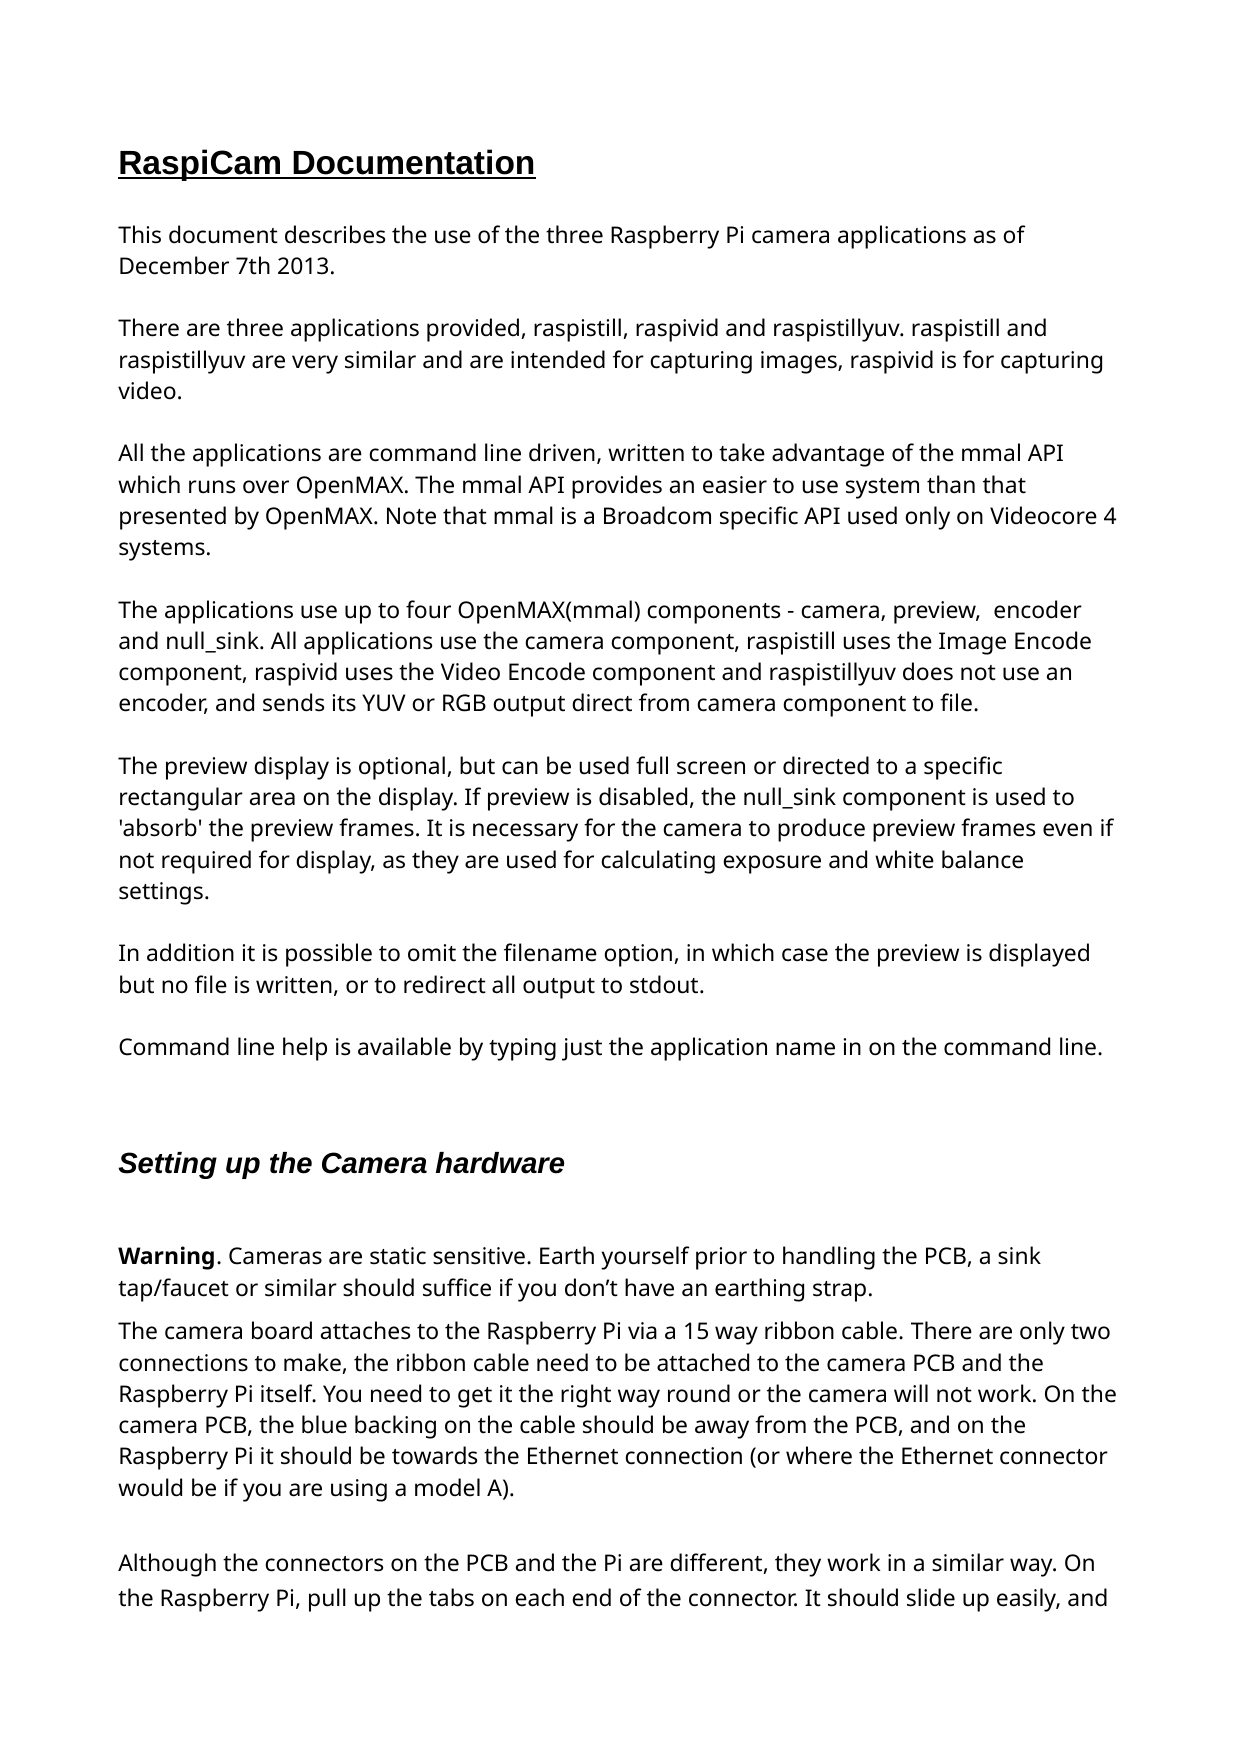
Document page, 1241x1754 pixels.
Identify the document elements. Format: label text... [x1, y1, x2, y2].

text Command line help is available by typing just the application name in on the command line. [118, 1031, 1122, 1062]
subtitle Setting up the Camera hardware [118, 1146, 1122, 1179]
text All the applications are command line driven, written to take advantage of the mmal API which runs over OpenMAX. The mmal API provides an easier to use system than that presented by OpenMAX. Note that mmal is a Broadcom specific API used only on Videocore 4 systems. [118, 437, 1122, 562]
text This document describes the use of the three Raspberry Pi camera applications as of December 7th 2013. [118, 218, 1122, 281]
text In addition it is possible to omit the filename option, in which case the preview is displayed but no file is written, or to redirect all output to stdout. [118, 937, 1122, 1000]
text The applications use up to four OpenMAX(mmal) components - camera, preview, encoder and null_sink. All applications use the camera component, raspistill uses the Image Encode component, raspivid uses the Video Encode component and raspistillyuv does not use an encoder, and sends its YUV or RGB output direct from camera component to file. [118, 593, 1122, 718]
text There are three applications provided, raspistill, raspivid and raspistillyuv. raspistill and raspistillyuv are very similar and are intended for capturing images, raspivid is for capturing video. [118, 312, 1122, 406]
text Warning. Cameras are static sensitive. Earth yourself prior to handling the PCB, a sink tap/faucet or similar should suffice if you don’t have an earthing strap. [118, 1240, 1122, 1303]
text The camera board attaches to the Raspberry Pi via a 15 way ribbon cable. There are only two connections to make, the ribbon cable need to be attached to the camera PCB and the Raspberry Pi itself. You need to get it the right way round or the camera will not work. On the camera PCB, the blue backing on the cable should be away from the PCB, and on the Raspberry Pi it should be towards the Ethernet connection (or where the Ethernet connector would be if you are using a model A). [118, 1315, 1122, 1503]
text Although the connectors on the PCB and the Pi are different, they work in a similar way. On the Raspberry Pi, pull up the tabs on each end of the connector. It should slide up easily, and [118, 1546, 1122, 1613]
subtitle RaspiCam Documentation [118, 143, 1122, 182]
text The preview display is optional, but can be used full screen or directed to a specific rectangular area on the display. If preview is disabled, the null_sink component is used to 'absorb' the preview frames. It is necessary for the camera to produce preview frames even if not required for display, as they are used for calculating exposure and white balance settings. [118, 750, 1122, 906]
